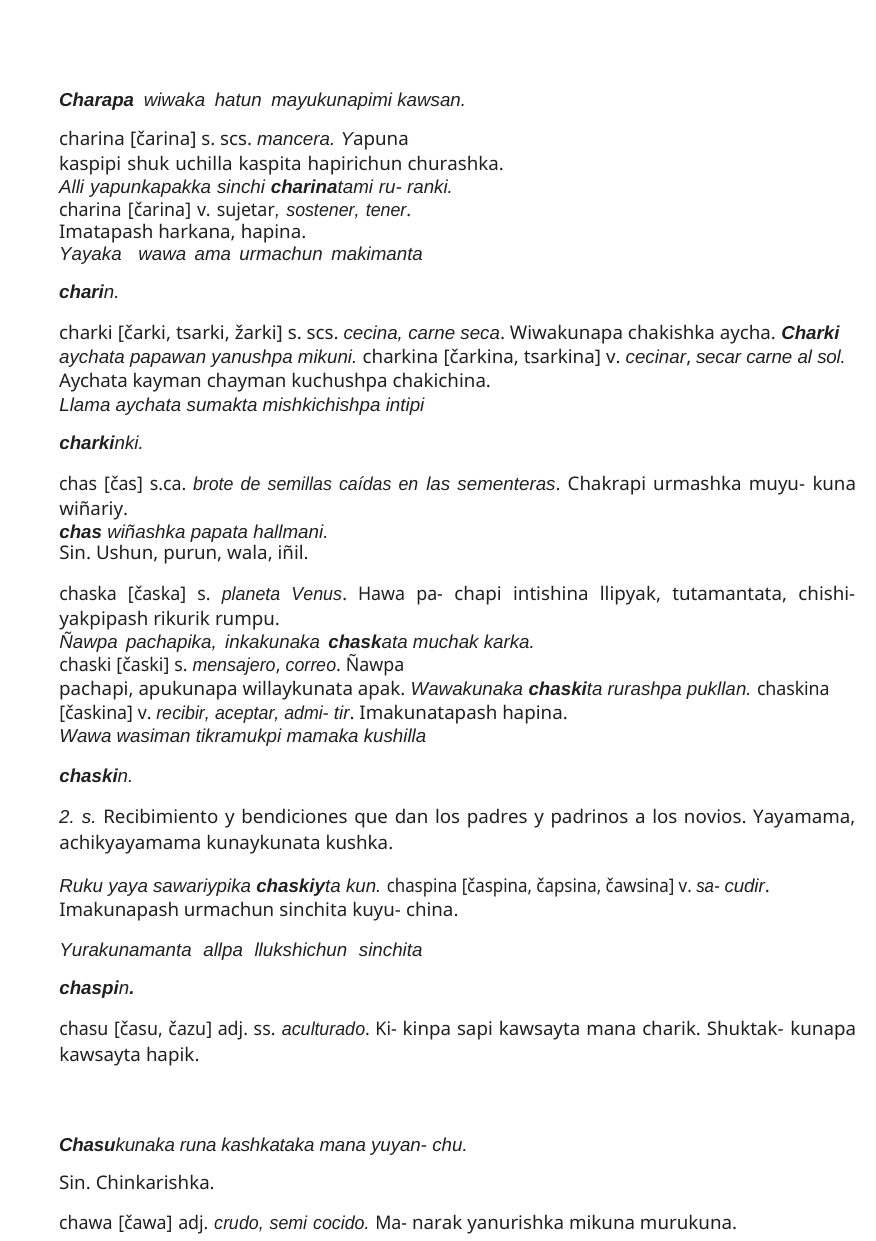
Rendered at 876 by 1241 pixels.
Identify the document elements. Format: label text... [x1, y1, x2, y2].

text charkinki. [59, 433, 856, 453]
text chaski [časki] s. mensajero, correo. Ñawpa [59, 653, 856, 676]
text Sin. Ushun, purun, wala, iñil. [59, 543, 856, 563]
text Imatapash harkana, hapina. [59, 221, 856, 242]
text Charapa wiwaka hatun mayukunapimi kawsan. [59, 88, 856, 110]
text kaspipi shuk uchilla kaspita hapirichun churashka. [59, 150, 856, 176]
text Ruku yaya sawariypika chaskiyta kun. chaspina [časpina, čapsina, čawsina] v. sa- cudir. Imakunapash urmachun sinchita kuyu- china. [59, 873, 858, 921]
text 2. s. Recibimiento y bendiciones que dan los padres y padrinos a los novios. Yayamama, achikyayamama kunaykunata kushka. [59, 804, 856, 855]
subtitle chaspin. [59, 978, 856, 999]
text pachapi, apukunapa willaykunata apak. Wawakunaka chaskita rurashpa pukllan. chaskina [časkina] v. recibir, aceptar, admi- tir. Imakunatapash hapina. [59, 676, 857, 725]
text charin. [59, 282, 856, 303]
text chas wiñashka papata hallmani. [59, 521, 856, 543]
text Yayaka wawa ama urmachun makimanta [59, 243, 856, 265]
text Llama aychata sumakta mishkichishpa intipi [59, 394, 856, 415]
text Sin. Chinkarishka. [59, 1173, 856, 1193]
text charki [čarki, tsarki, žarki] s. scs. cecina, carne seca. Wiwakunapa chakishka aycha. Charki aychata papawan yanushpa mikuni. charkina [čarkina, tsarkina] v. cecinar, secar carne al sol. Aychata kayman chayman kuchushpa chakichina. [59, 319, 857, 393]
text Alli yapunkapakka sinchi charinatami ru- ranki. [59, 176, 856, 198]
text chawa [čawa] adj. crudo, semi cocido. Ma- narak yanurishka mikuna murukuna. [59, 1210, 856, 1234]
text Ñawpa pachapika, inkakunaka chaskata muchak karka. [59, 631, 856, 653]
text Yurakunamanta allpa llukshichun sinchita [59, 939, 856, 961]
text charina [čarina] s. scs. mancera. Yapuna [59, 127, 856, 150]
text chaskin. [59, 764, 856, 786]
text chaska [časka] s. planeta Venus. Hawa pa- chapi intishina llipyak, tutamantata, chishi- yakpipash rikurik rumpu. [59, 580, 856, 631]
text Chasukunaka runa kashkataka mana yuyan- chu. [59, 1134, 842, 1156]
text Wawa wasiman tikramukpi mamaka kushilla [59, 725, 856, 747]
text charina [čarina] v. sujetar, sostener, tener. [59, 198, 856, 221]
text chasu [času, čazu] adj. ss. aculturado. Ki- kinpa sapi kawsayta mana charik. Shuktak- kunapa kawsayta hapik. [59, 1016, 856, 1067]
text chas [čas] s.ca. brote de semillas caídas en las sementeras. Chakrapi urmashka muyu- kuna wiñariy. [59, 470, 856, 521]
